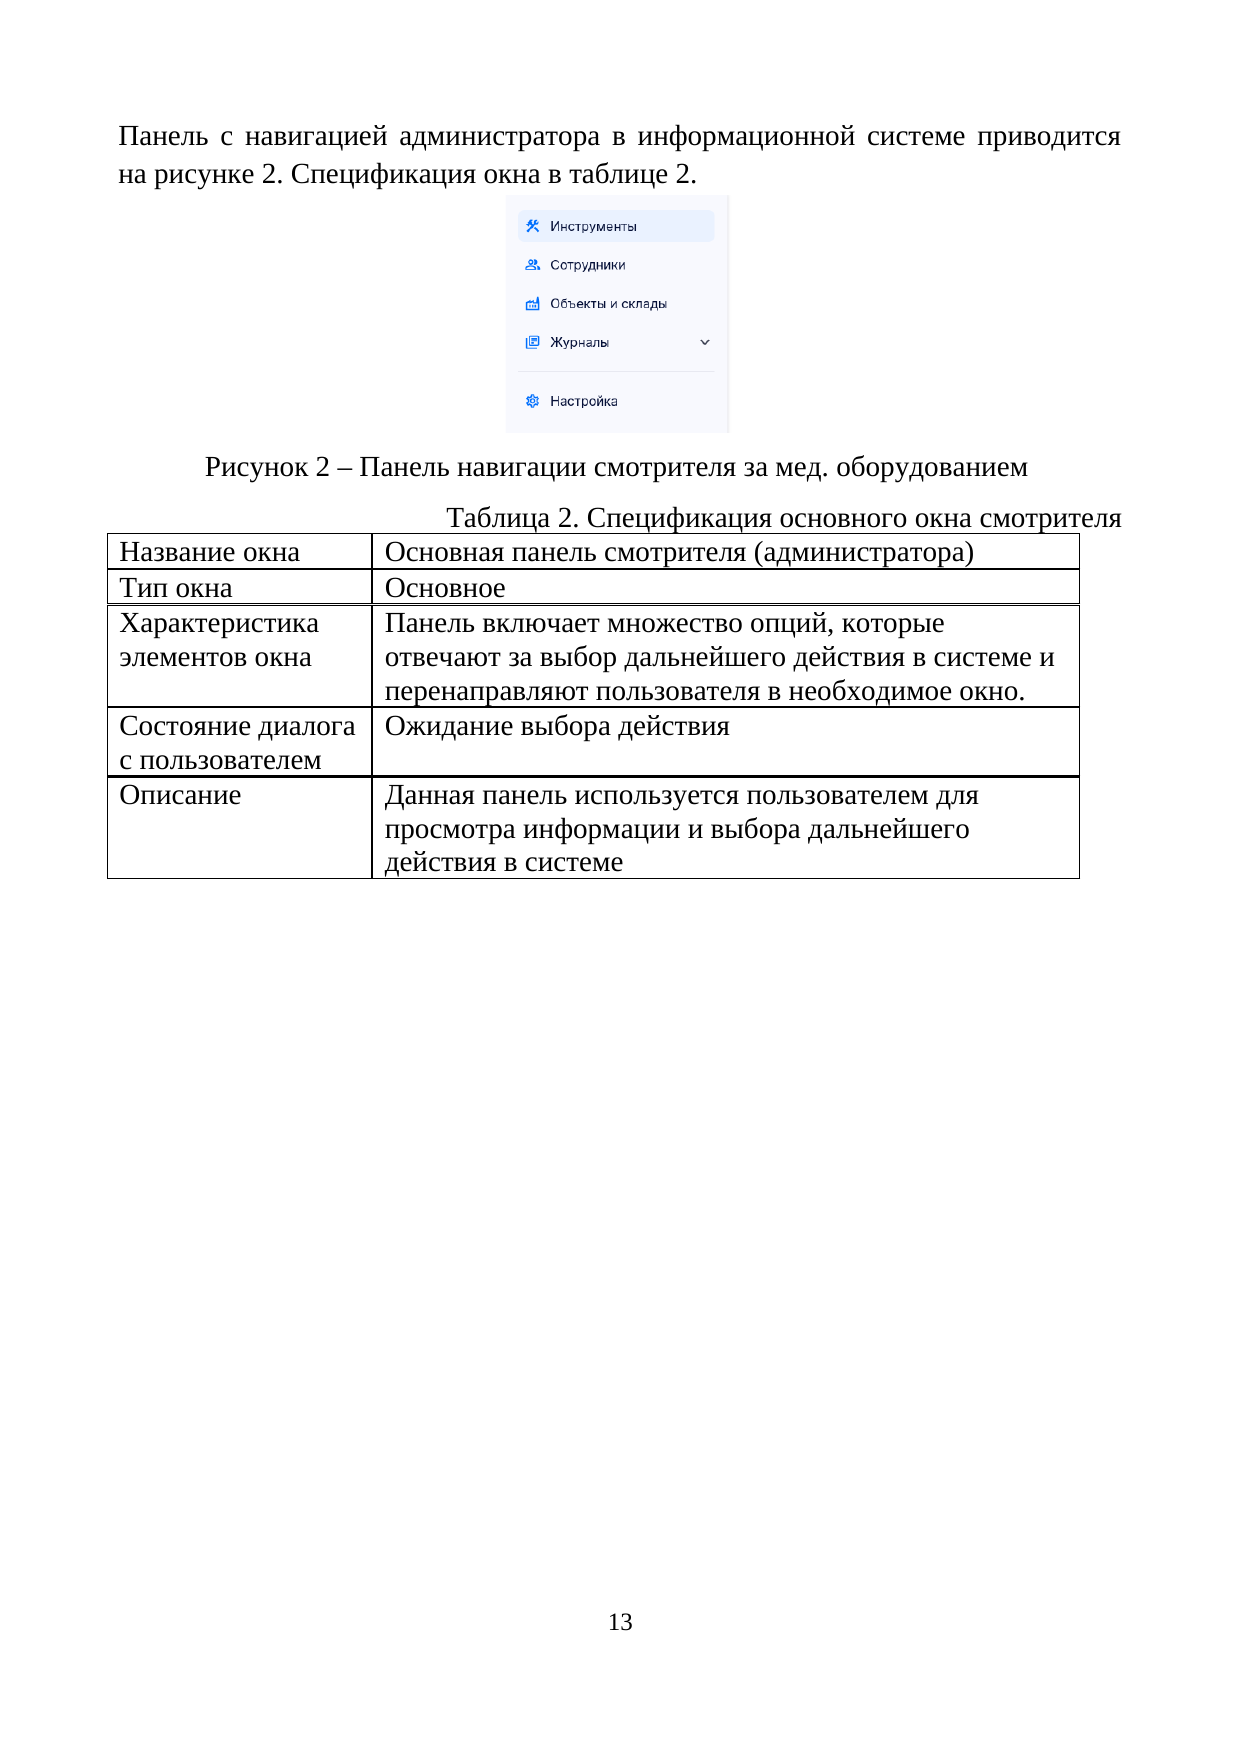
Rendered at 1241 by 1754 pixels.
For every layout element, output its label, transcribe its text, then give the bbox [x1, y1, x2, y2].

table_cell Панель включает множество опций, которые отвечают за выбор дальнейшего действия в системе и перенаправляют пользователя в необходимое окно. [373, 606, 1079, 706]
table_cell Данная панель используется пользователем для просмотра информации и выбора дальнейшего действия в системе [373, 778, 1079, 878]
table_cell Описание [108, 778, 371, 878]
table_cell Характеристика элементов окна [108, 606, 371, 706]
table_cell Тип окна [108, 570, 371, 603]
text Панель с навигацией администратора в информационной системе приводится на рисунке 2. Спецификация окна в таблице 2. [118, 118, 1122, 190]
table_cell Состояние диалога с пользователем [108, 708, 371, 775]
text Рисунок 2 – Панель навигации смотрителя за мед. оборудованием [118, 195, 1122, 483]
table_cell Основное [373, 570, 1079, 603]
text Таблица 2. Спецификация основного окна смотрителя [118, 500, 1122, 533]
table_header Название окна [108, 534, 371, 568]
table_cell Ожидание выбора действия [373, 708, 1079, 775]
table_header Основная панель смотрителя (администратора) [373, 534, 1079, 568]
